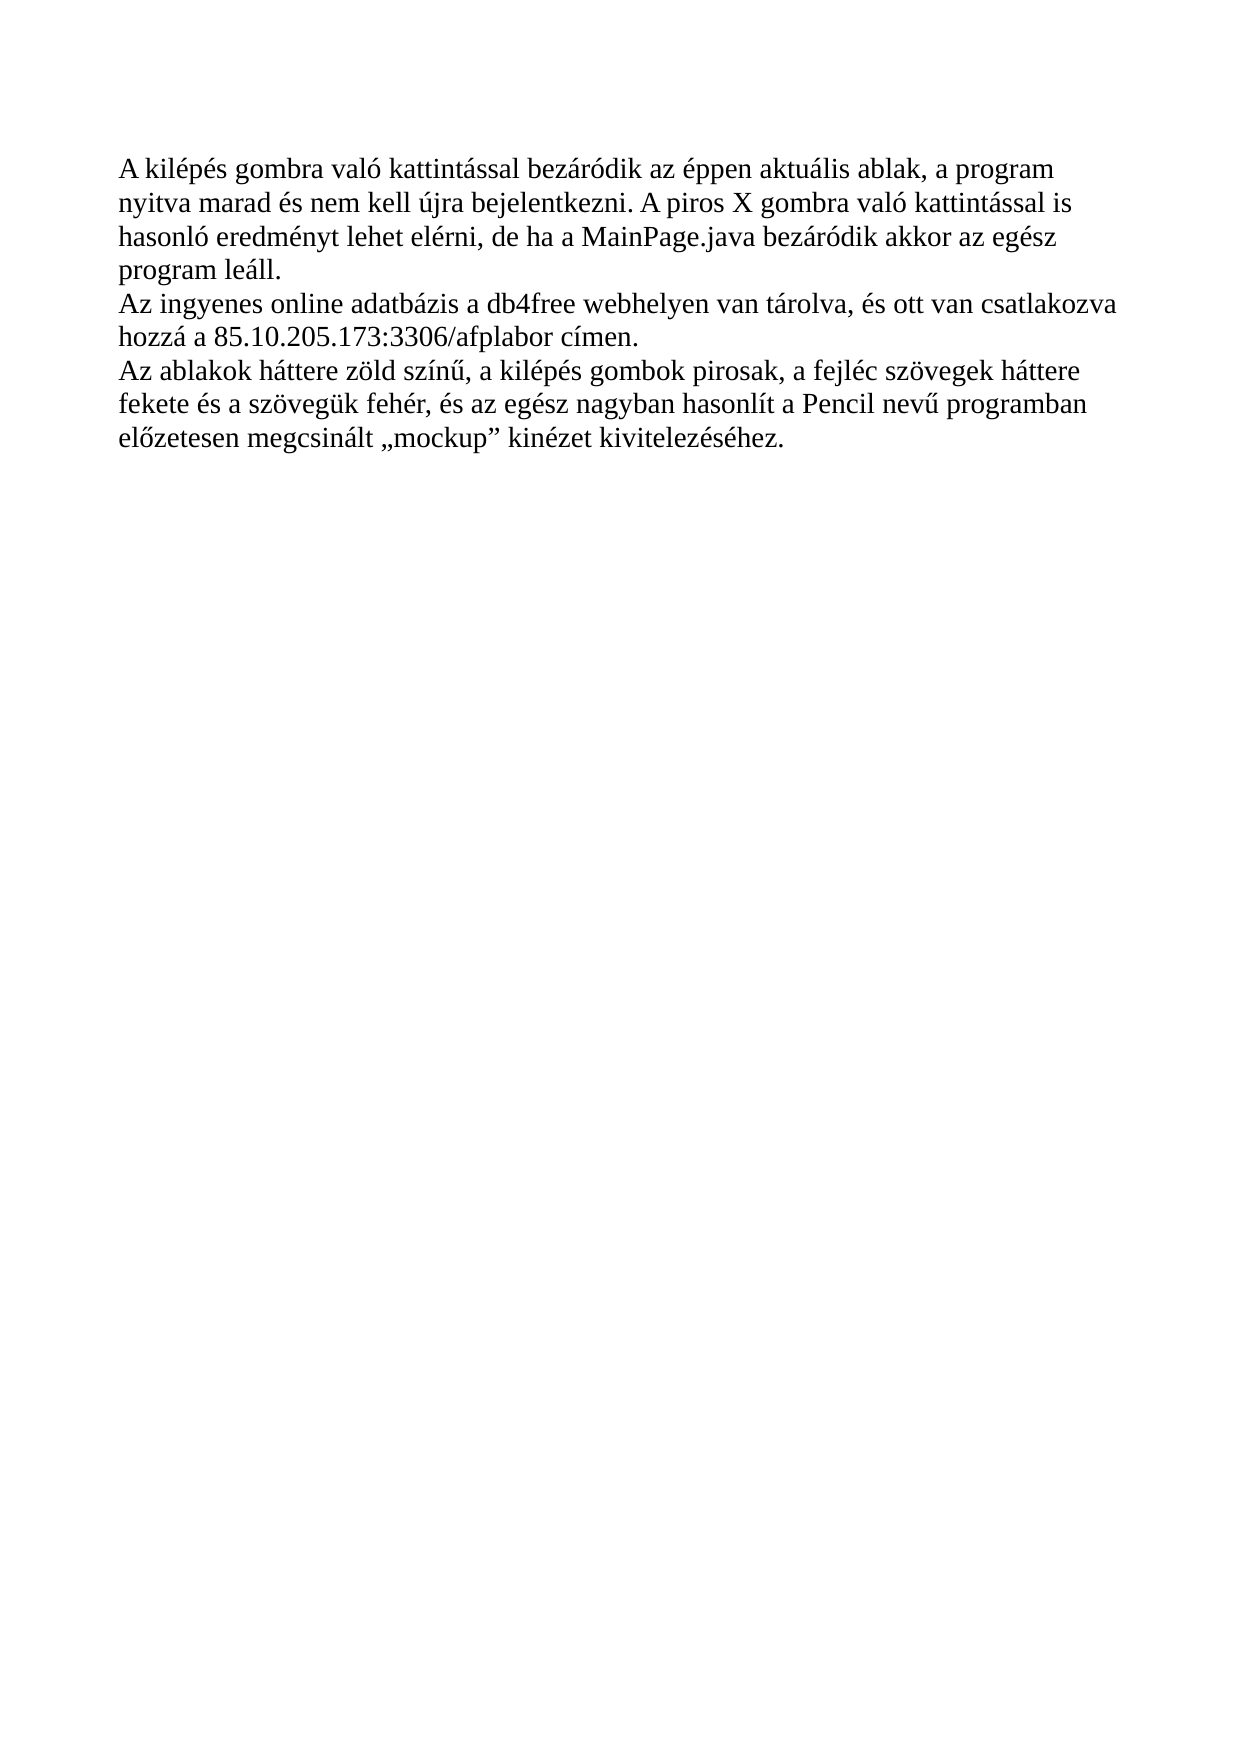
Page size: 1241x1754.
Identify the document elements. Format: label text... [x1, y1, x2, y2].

text Az ablakok háttere zöld színű, a kilépés gombok pirosak, a fejléc szövegek háttere fekete és a szövegük fehér, és az egész nagyban hasonlít a Pencil nevű programban előzetesen megcsinált „mockup” kinézet kivitelezéséhez. [118, 353, 1122, 453]
text Az ingyenes online adatbázis a db4free webhelyen van tárolva, és ott van csatlakozva hozzá a 85.10.205.173:3306/afplabor címen. [118, 286, 1122, 353]
text A kilépés gombra való kattintással bezáródik az éppen aktuális ablak, a program nyitva marad és nem kell újra bejelentkezni. A piros X gombra való kattintással is hasonló eredményt lehet elérni, de ha a MainPage.java bezáródik akkor az egész program leáll. [118, 152, 1122, 286]
